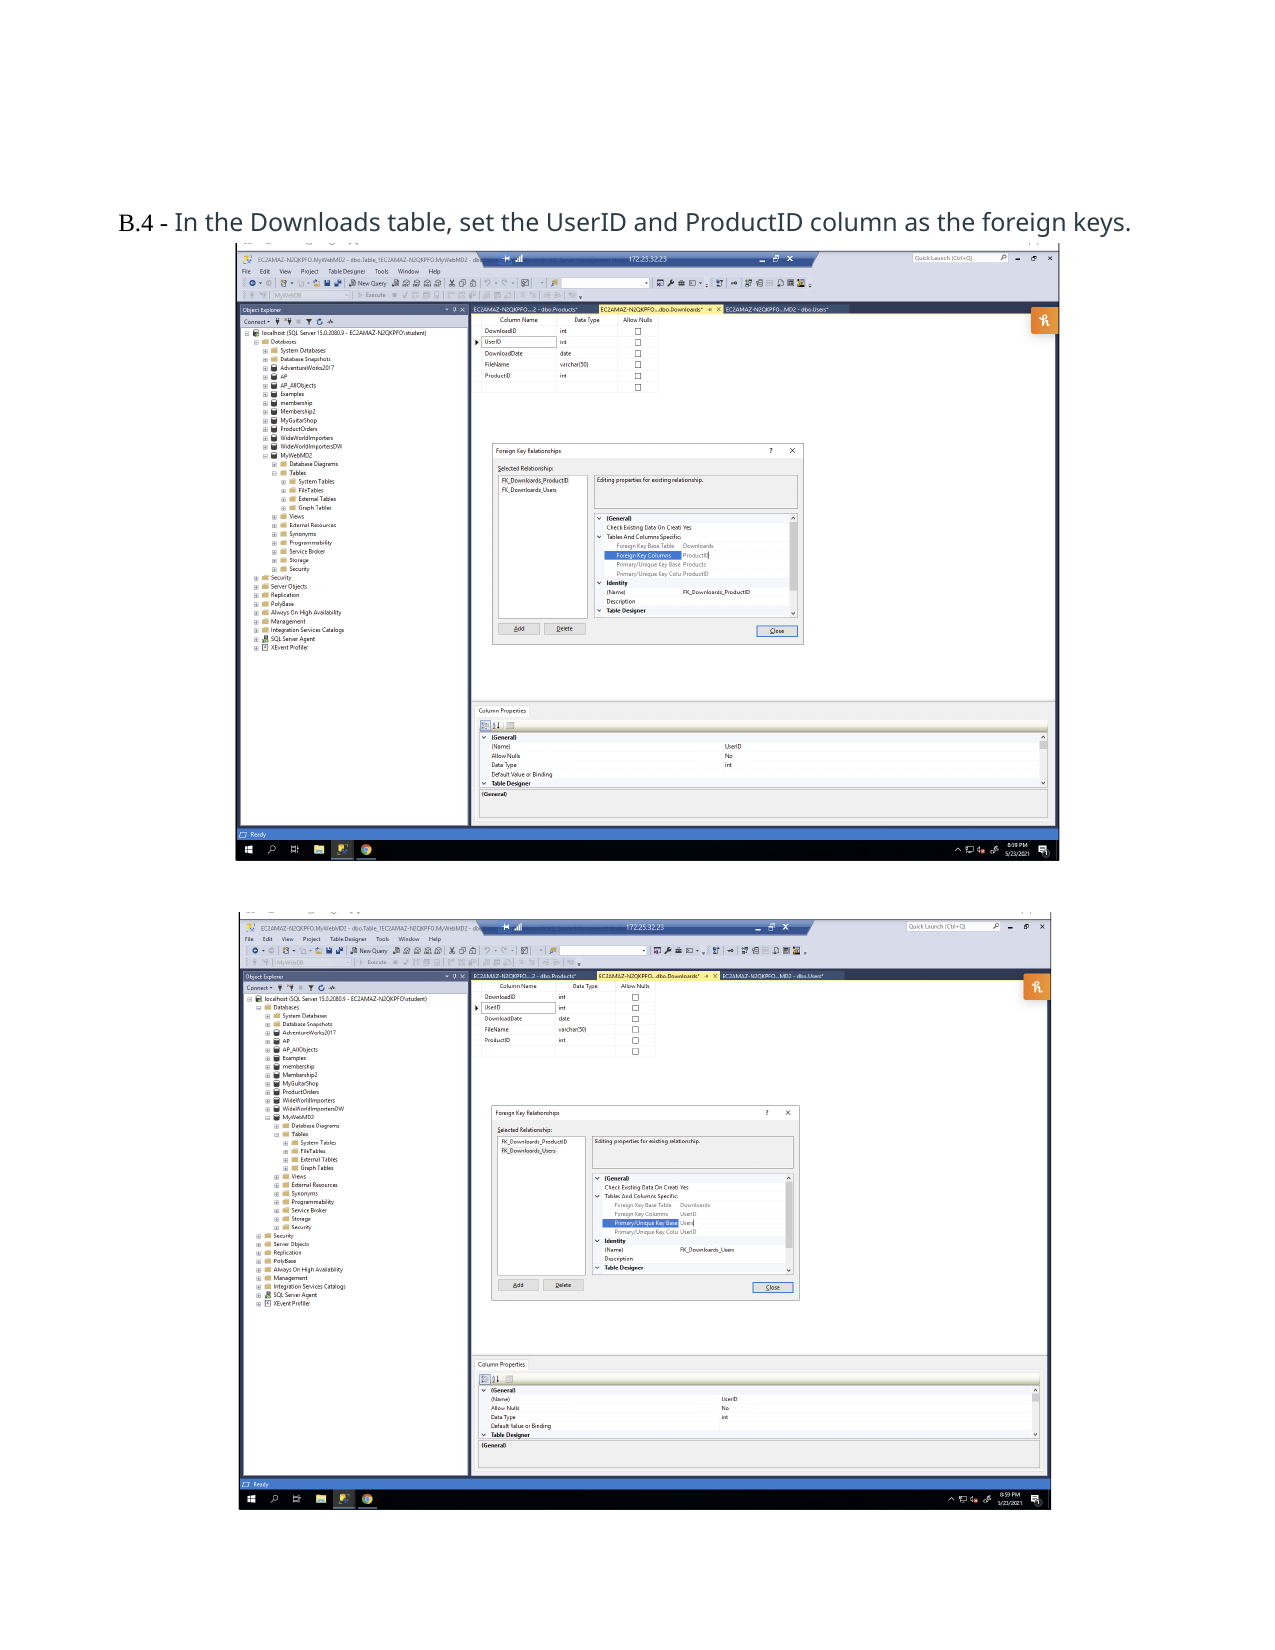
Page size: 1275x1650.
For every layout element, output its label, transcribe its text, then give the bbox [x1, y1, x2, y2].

text B.4 - In the Downloads table, set the UserID and ProductID column as the foreign keys. [118, 204, 1157, 238]
picture [235, 243, 1060, 861]
picture [238, 912, 1052, 1510]
